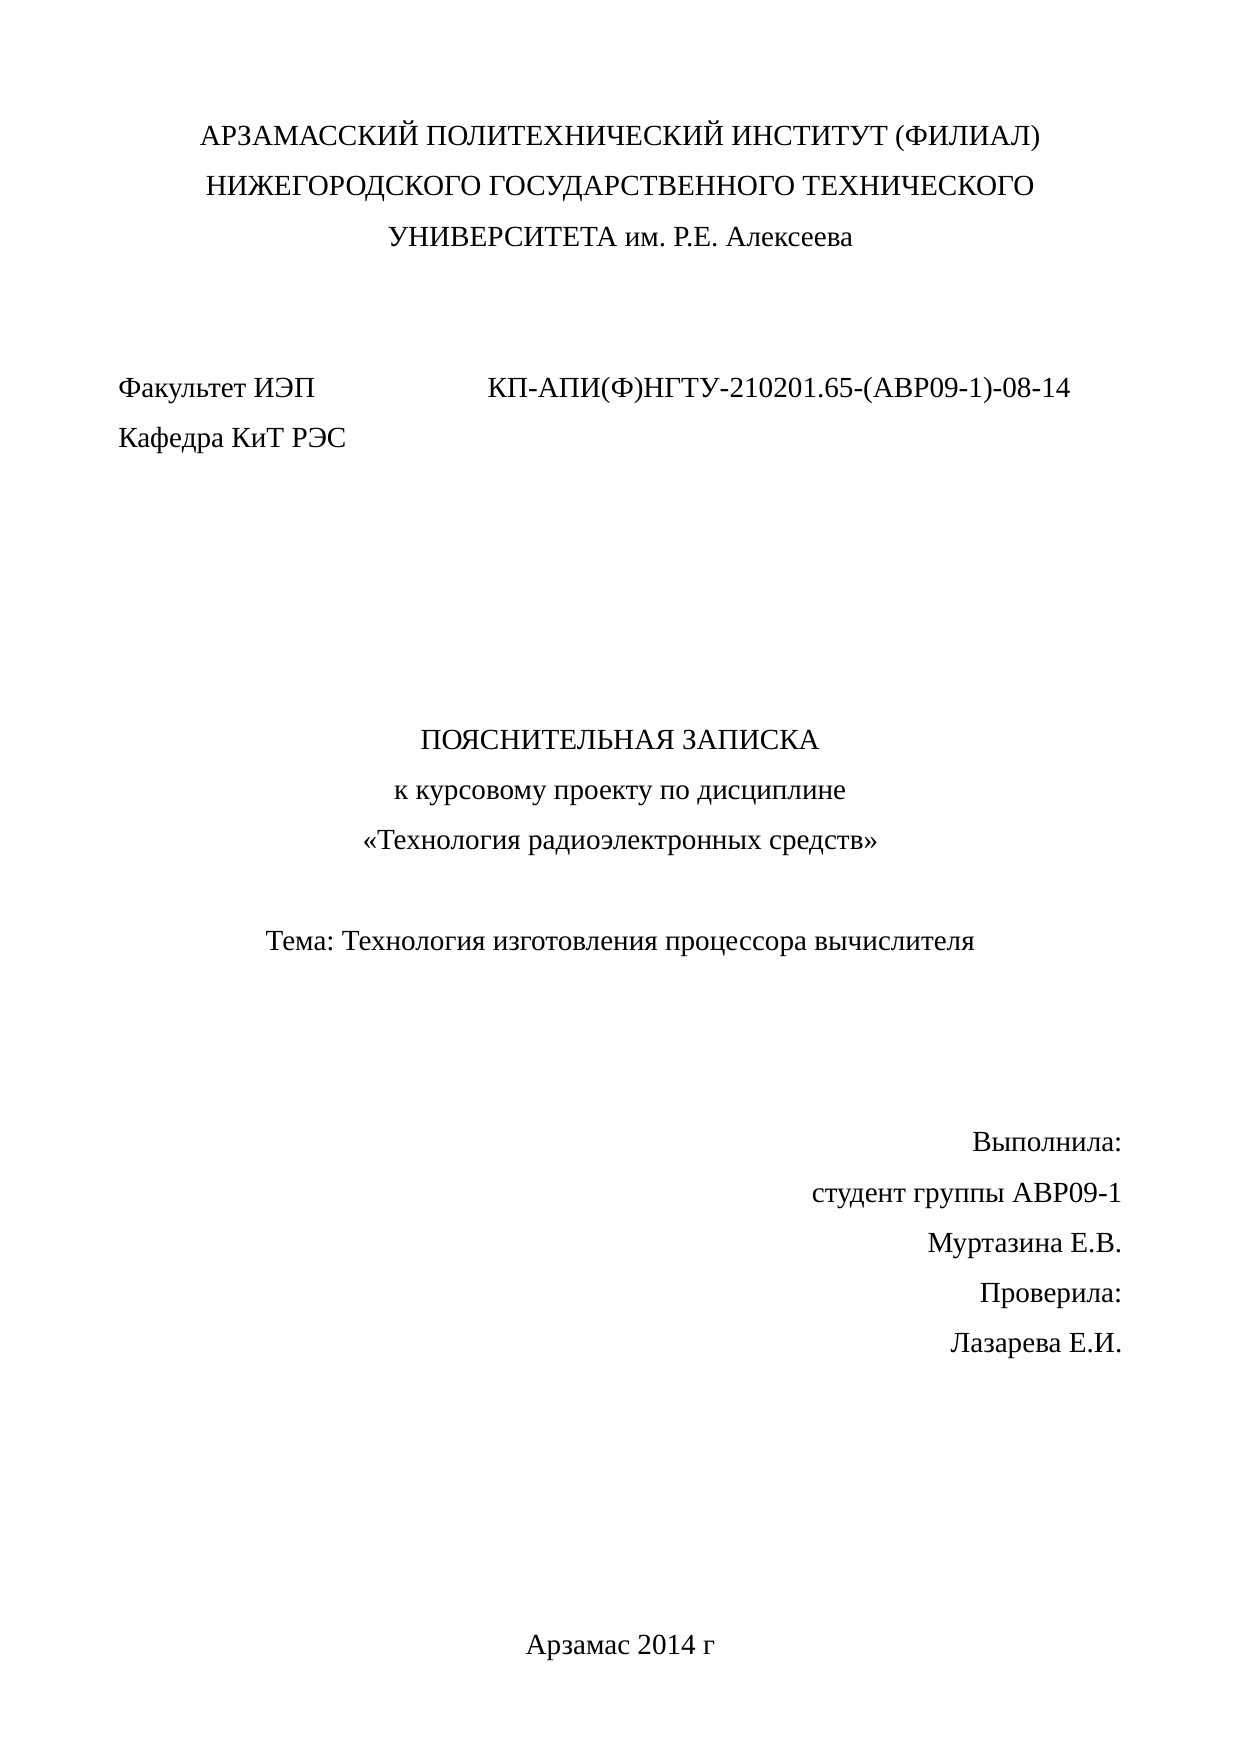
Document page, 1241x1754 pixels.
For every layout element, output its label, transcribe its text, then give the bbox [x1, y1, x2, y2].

text к курсовому проекту по дисциплине [118, 772, 1122, 806]
text Лазарева Е.И. [118, 1326, 1122, 1359]
text Кафедра КиТ РЭС [118, 420, 1122, 453]
text Тема: Технология изготовления процессора вычислителя [118, 923, 1122, 957]
text Муртазина Е.В. [118, 1225, 1122, 1258]
text «Технология радиоэлектронных средств» [118, 822, 1122, 856]
text Выполнила: [118, 1124, 1122, 1158]
text ПОЯСНИТЕЛЬНАЯ ЗАПИСКА [118, 722, 1122, 755]
text Арзамас 2014 г [118, 1627, 1122, 1661]
text студент группы АВР09-1 [118, 1175, 1122, 1208]
text Факультет ИЭП КП-АПИ(Ф)НГТУ-210201.65-(АВР09-1)-08-14 [118, 370, 1122, 403]
text Проверила: [118, 1275, 1122, 1309]
text АРЗАМАССКИЙ ПОЛИТЕХНИЧЕСКИЙ ИНСТИТУТ (ФИЛИАЛ) НИЖЕГОРОДСКОГО ГОСУДАРСТВЕННОГО ТЕХНИЧЕСКОГО УНИВЕРСИТЕТА им. Р.Е. Алексеева [118, 118, 1122, 252]
